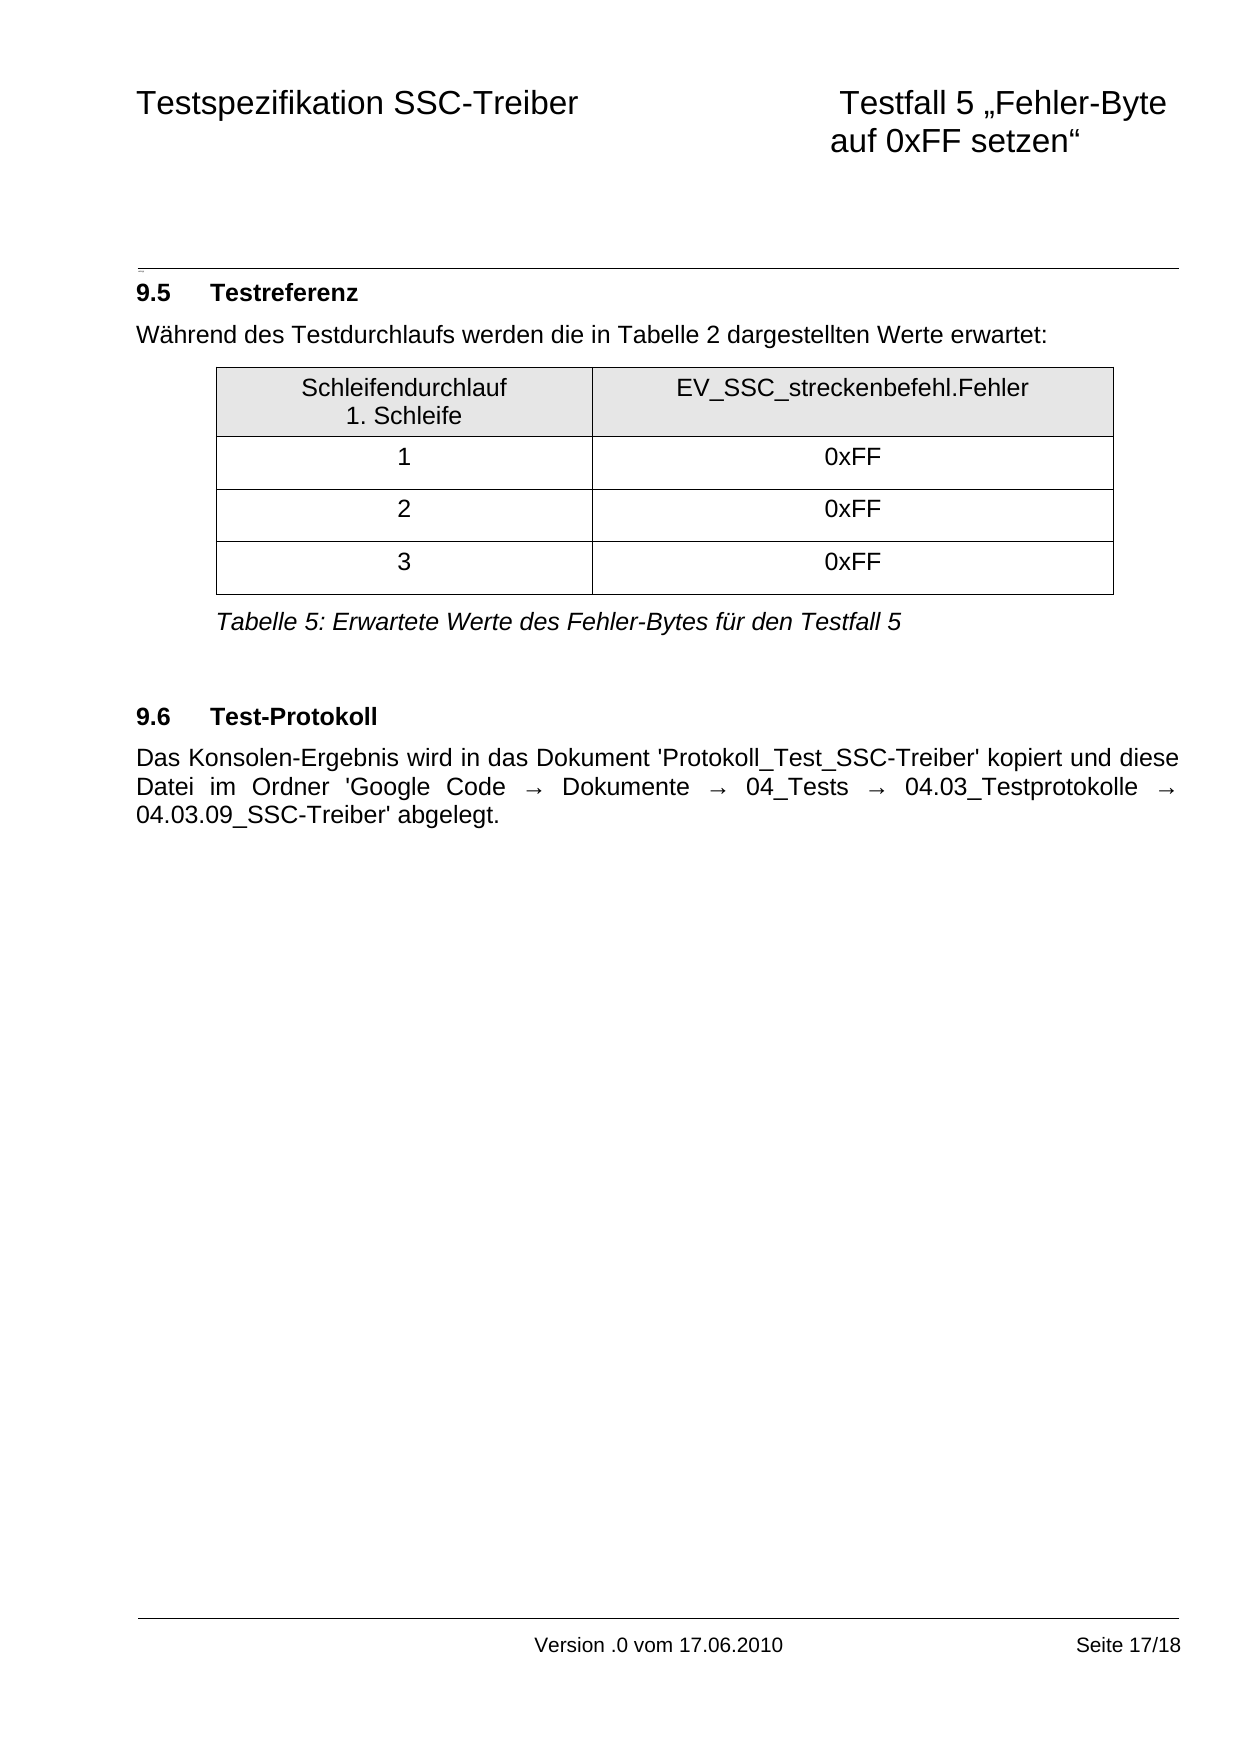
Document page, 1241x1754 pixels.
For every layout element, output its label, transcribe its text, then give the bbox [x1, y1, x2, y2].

text Während des Testdurchlaufs werden die in Tabelle 2 dargestellten Werte erwartet: [136, 319, 1181, 348]
subtitle Test-Protokoll [136, 702, 1181, 731]
table_cell 2 [217, 490, 592, 541]
subtitle Testreferenz [136, 289, 1181, 307]
table_cell 1 [217, 437, 592, 488]
text Das Konsolen-Ergebnis wird in das Dokument 'Protokoll_Test_SSC-Treiber' kopiert und diese Datei im Ordner 'Google Code → Dokumente → 04_Tests → 04.03_Testprotokolle → 04.03.09_SSC-Treiber' abgelegt. [136, 743, 1181, 829]
table_cell 0xFF [593, 437, 1113, 488]
table_header EV_SSC_streckenbefehl.Fehler [593, 368, 1113, 436]
table_header Schleifendurchlauf 1. Schleife [217, 368, 592, 436]
table_cell 0xFF [593, 542, 1113, 594]
table_cell 0xFF [593, 490, 1113, 541]
table_cell 3 [217, 542, 592, 594]
text Tabelle 5: Erwartete Werte des Fehler-Bytes für den Testfall 5 [215, 607, 1181, 636]
